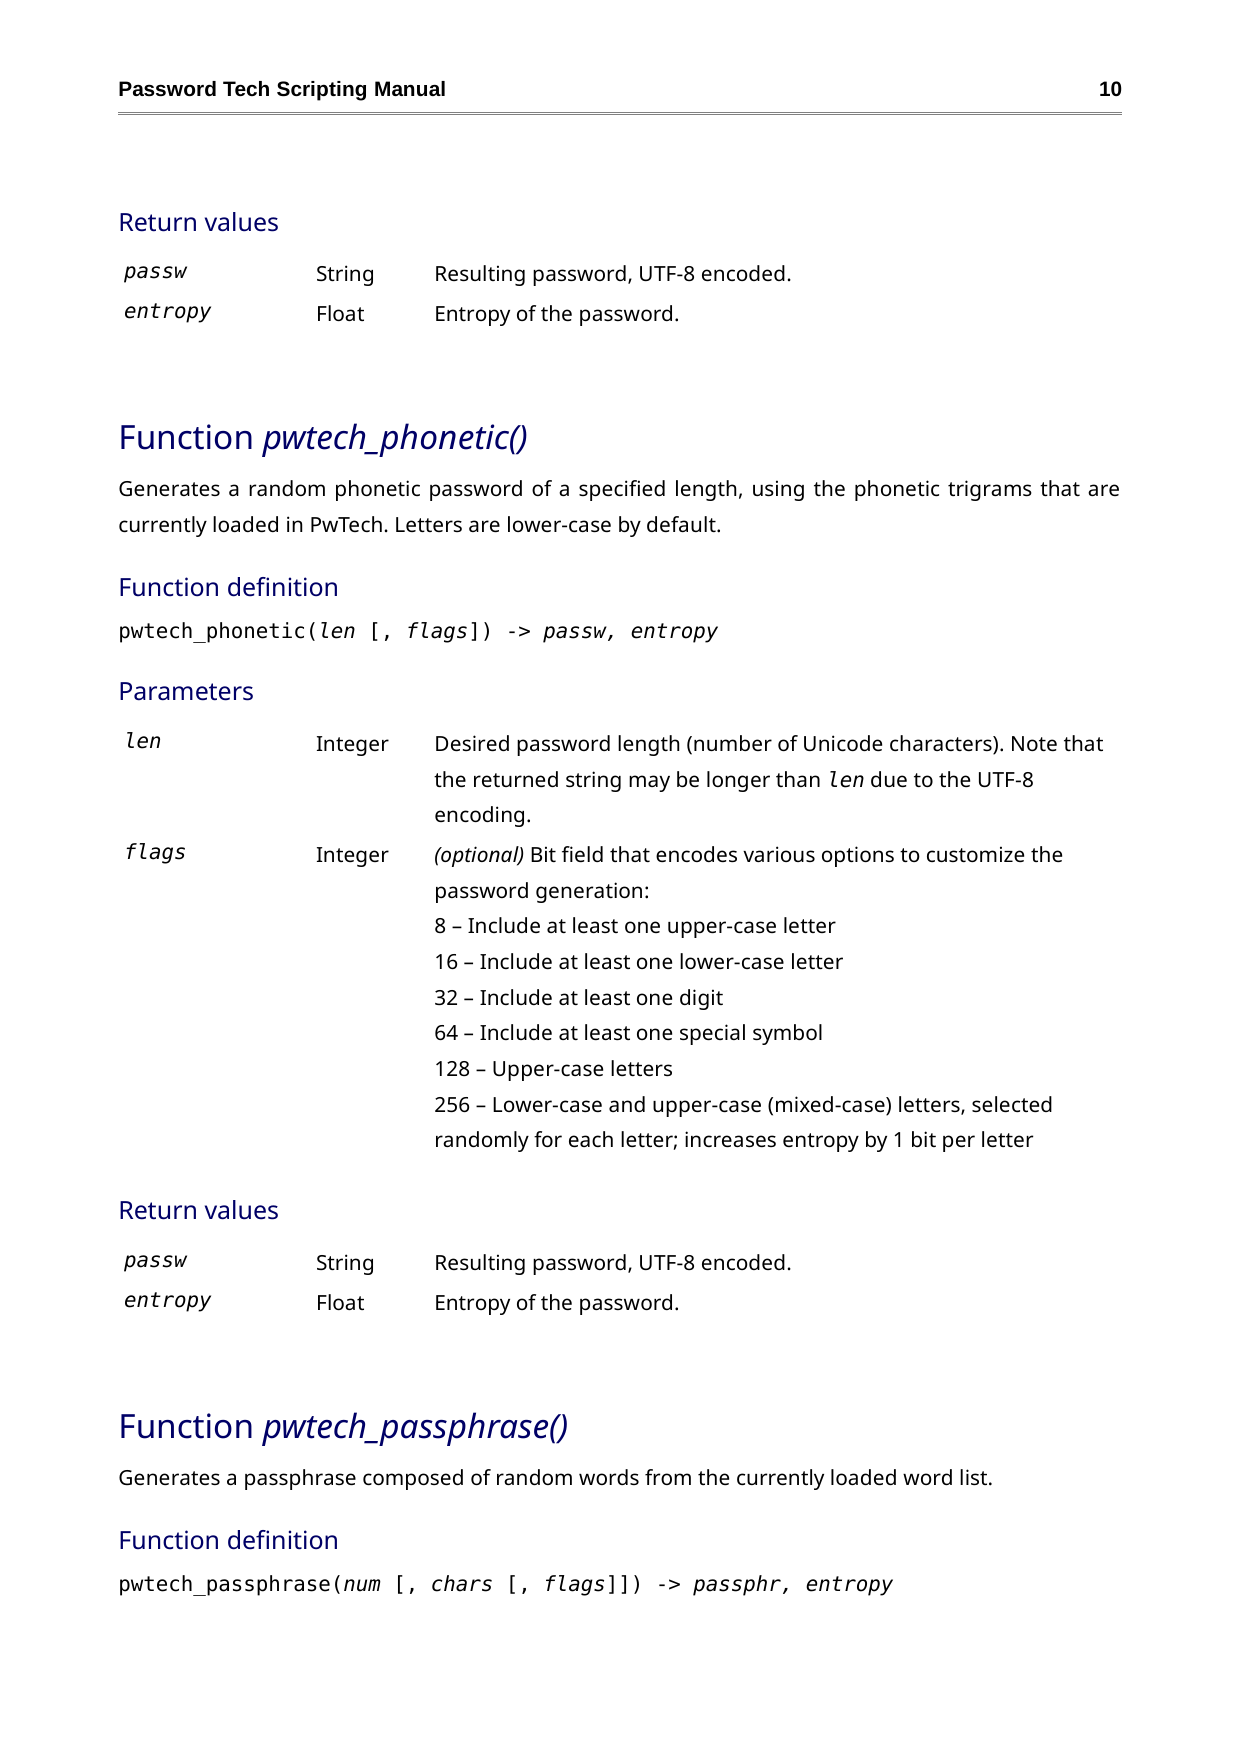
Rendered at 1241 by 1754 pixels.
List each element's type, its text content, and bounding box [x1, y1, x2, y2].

table_cell Entropy of the password. [428, 1282, 1123, 1322]
table_cell Float [310, 1282, 428, 1322]
subtitle Function pwtech_passphrase() [118, 1402, 1122, 1448]
text pwtech_phonetic(len [, flags]) -> passw, entropy [118, 619, 1122, 643]
table_cell (optional) Bit field that encodes various options to customize the password generation: 8 – Include at least one upper-case letter 16 – Include at least one lower-case letter 32 – Include at least one digit 64 – Include at least one special symbol 128 – Upper-case letters 256 – Lower-case and upper-case (mixed-case) letters, selected randomly for each letter; increases entropy by 1 bit per letter [428, 834, 1123, 1159]
table_header String [310, 1242, 428, 1282]
subtitle Function definition [118, 570, 1122, 604]
subtitle Parameters [118, 674, 1122, 708]
text pwtech_passphrase(num [, chars [, flags]]) -> passphr, entropy [118, 1572, 1122, 1597]
table_cell flags [118, 834, 310, 1159]
table_header Desired password length (number of Unicode characters). Note that the returned string may be longer than len due to the UTF-8 encoding. [428, 723, 1123, 834]
table_header passw [118, 254, 310, 293]
table_header String [310, 254, 428, 293]
table_header Integer [310, 723, 428, 834]
subtitle Return values [118, 1193, 1122, 1227]
table_cell entropy [118, 1282, 310, 1322]
text Generates a passphrase composed of random words from the currently loaded word list. [118, 1463, 1122, 1491]
table_header Resulting password, UTF-8 encoded. [428, 1242, 1123, 1282]
text Generates a random phonetic password of a specified length, using the phonetic trigrams that are currently loaded in PwTech. Letters are lower-case by default. [118, 474, 1122, 538]
table_header len [118, 723, 310, 834]
table_cell Integer [310, 834, 428, 1159]
subtitle Function definition [118, 1523, 1122, 1557]
subtitle Function pwtech_phonetic() [118, 413, 1122, 459]
table_header Resulting password, UTF-8 encoded. [428, 254, 1123, 293]
table_cell entropy [118, 294, 310, 333]
table_cell Entropy of the password. [428, 294, 1123, 333]
table_header passw [118, 1242, 310, 1282]
table_cell Float [310, 294, 428, 333]
subtitle Return values [118, 205, 1122, 239]
